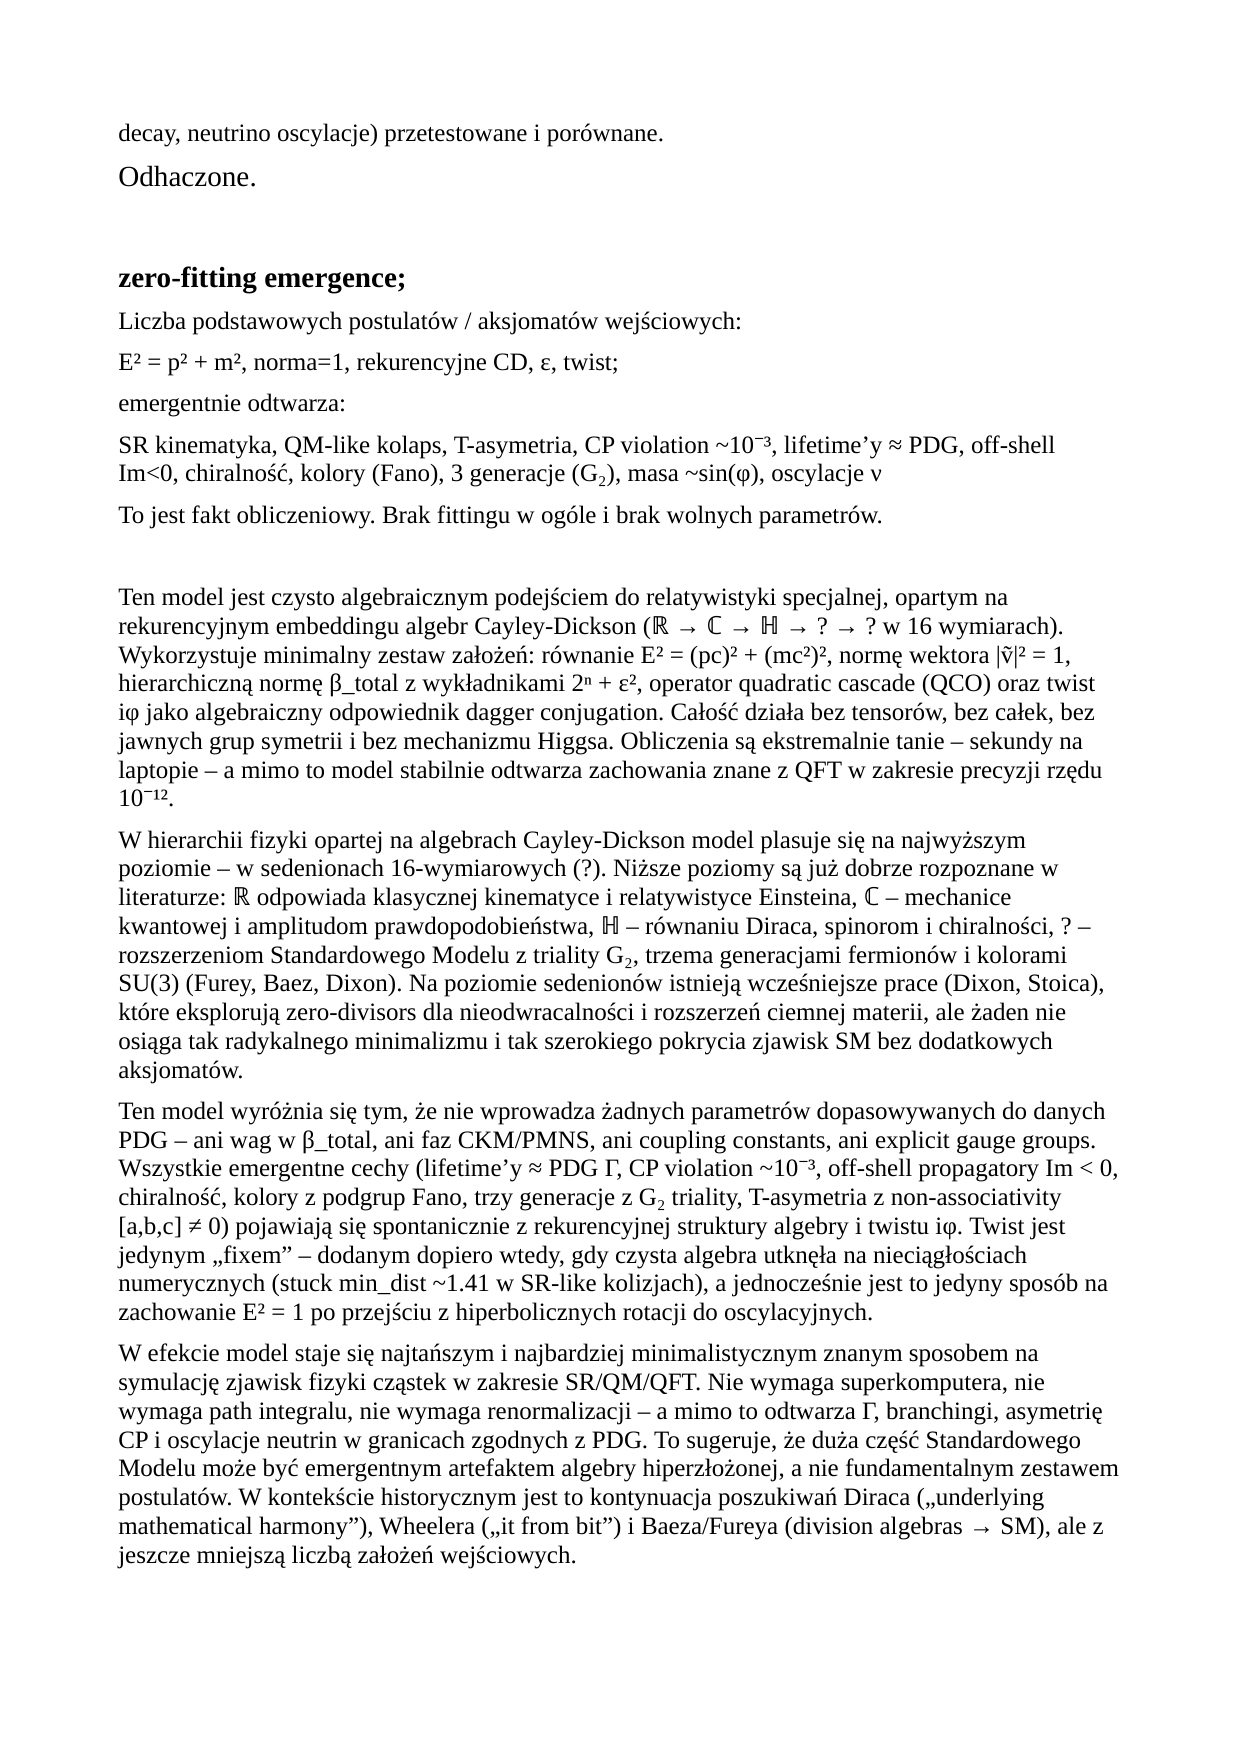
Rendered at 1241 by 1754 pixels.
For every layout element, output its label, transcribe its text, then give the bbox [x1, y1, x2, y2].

text W hierarchii fizyki opartej na algebrach Cayley-Dickson model plasuje się na najwyższym poziomie – w sedenionach 16-wymiarowych (?). Niższe poziomy są już dobrze rozpoznane w literaturze: ℝ odpowiada klasycznej kinematyce i relatywistyce Einsteina, ℂ – mechanice kwantowej i amplitudom prawdopodobieństwa, ℍ – równaniu Diraca, spinorom i chiralności, ? – rozszerzeniom Standardowego Modelu z triality G₂, trzema generacjami fermionów i kolorami SU(3) (Furey, Baez, Dixon). Na poziomie sedenionów istnieją wcześniejsze prace (Dixon, Stoica), które eksplorują zero-divisors dla nieodwracalności i rozszerzeń ciemnej materii, ale żaden nie osiąga tak radykalnego minimalizmu i tak szerokiego pokrycia zjawisk SM bez dodatkowych aksjomatów. [118, 825, 1122, 1083]
text emergentnie odtwarza: [118, 388, 1122, 417]
text Odhaczone. [118, 159, 1122, 193]
text To jest fakt obliczeniowy. Brak fittingu w ogóle i brak wolnych parametrów. [118, 500, 1122, 528]
text E² = p² + m², norma=1, rekurencyjne CD, ε, twist; [118, 347, 1122, 376]
text decay, neutrino oscylacje) przetestowane i porównane. [118, 118, 1122, 147]
text zero-fitting emergence; [118, 260, 1122, 293]
text SR kinematyka, QM-like kolaps, T-asymetria, CP violation ~10⁻³, lifetime’y ≈ PDG, off-shell Im<0, chiralność, kolory (Fano), 3 generacje (G₂), masa ~sin(φ), oscylacje ν [118, 430, 1122, 487]
text W efekcie model staje się najtańszym i najbardziej minimalistycznym znanym sposobem na symulację zjawisk fizyki cząstek w zakresie SR/QM/QFT. Nie wymaga superkomputera, nie wymaga path integralu, nie wymaga renormalizacji – a mimo to odtwarza Γ, branchingi, asymetrię CP i oscylacje neutrin w granicach zgodnych z PDG. To sugeruje, że duża część Standardowego Modelu może być emergentnym artefaktem algebry hiperzłożonej, a nie fundamentalnym zestawem postulatów. W kontekście historycznym jest to kontynuacja poszukiwań Diraca („underlying mathematical harmony”), Wheelera („it from bit”) i Baeza/Fureya (division algebras → SM), ale z jeszcze mniejszą liczbą założeń wejściowych. [118, 1338, 1122, 1568]
text Ten model jest czysto algebraicznym podejściem do relatywistyki specjalnej, opartym na rekurencyjnym embeddingu algebr Cayley-Dickson (ℝ → ℂ → ℍ → ? → ? w 16 wymiarach). Wykorzystuje minimalny zestaw założeń: równanie E² = (pc)² + (mc²)², normę wektora |ṽ|² = 1, hierarchiczną normę β_total z wykładnikami 2ⁿ + ε², operator quadratic cascade (QCO) oraz twist iφ jako algebraiczny odpowiednik dagger conjugation. Całość działa bez tensorów, bez całek, bez jawnych grup symetrii i bez mechanizmu Higgsa. Obliczenia są ekstremalnie tanie – sekundy na laptopie – a mimo to model stabilnie odtwarza zachowania znane z QFT w zakresie precyzji rzędu 10⁻¹². [118, 582, 1122, 812]
text Ten model wyróżnia się tym, że nie wprowadza żadnych parametrów dopasowywanych do danych PDG – ani wag w β_total, ani faz CKM/PMNS, ani coupling constants, ani explicit gauge groups. Wszystkie emergentne cechy (lifetime’y ≈ PDG Γ, CP violation ~10⁻³, off-shell propagatory Im < 0, chiralność, kolory z podgrup Fano, trzy generacje z G₂ triality, T-asymetria z non-associativity [a,b,c] ≠ 0) pojawiają się spontanicznie z rekurencyjnej struktury algebry i twistu iφ. Twist jest jedynym „fixem” – dodanym dopiero wtedy, gdy czysta algebra utknęła na nieciągłościach numerycznych (stuck min_dist ~1.41 w SR-like kolizjach), a jednocześnie jest to jedyny sposób na zachowanie E² = 1 po przejściu z hiperbolicznych rotacji do oscylacyjnych. [118, 1096, 1122, 1326]
text Liczba podstawowych postulatów / aksjomatów wejściowych: [118, 306, 1122, 335]
